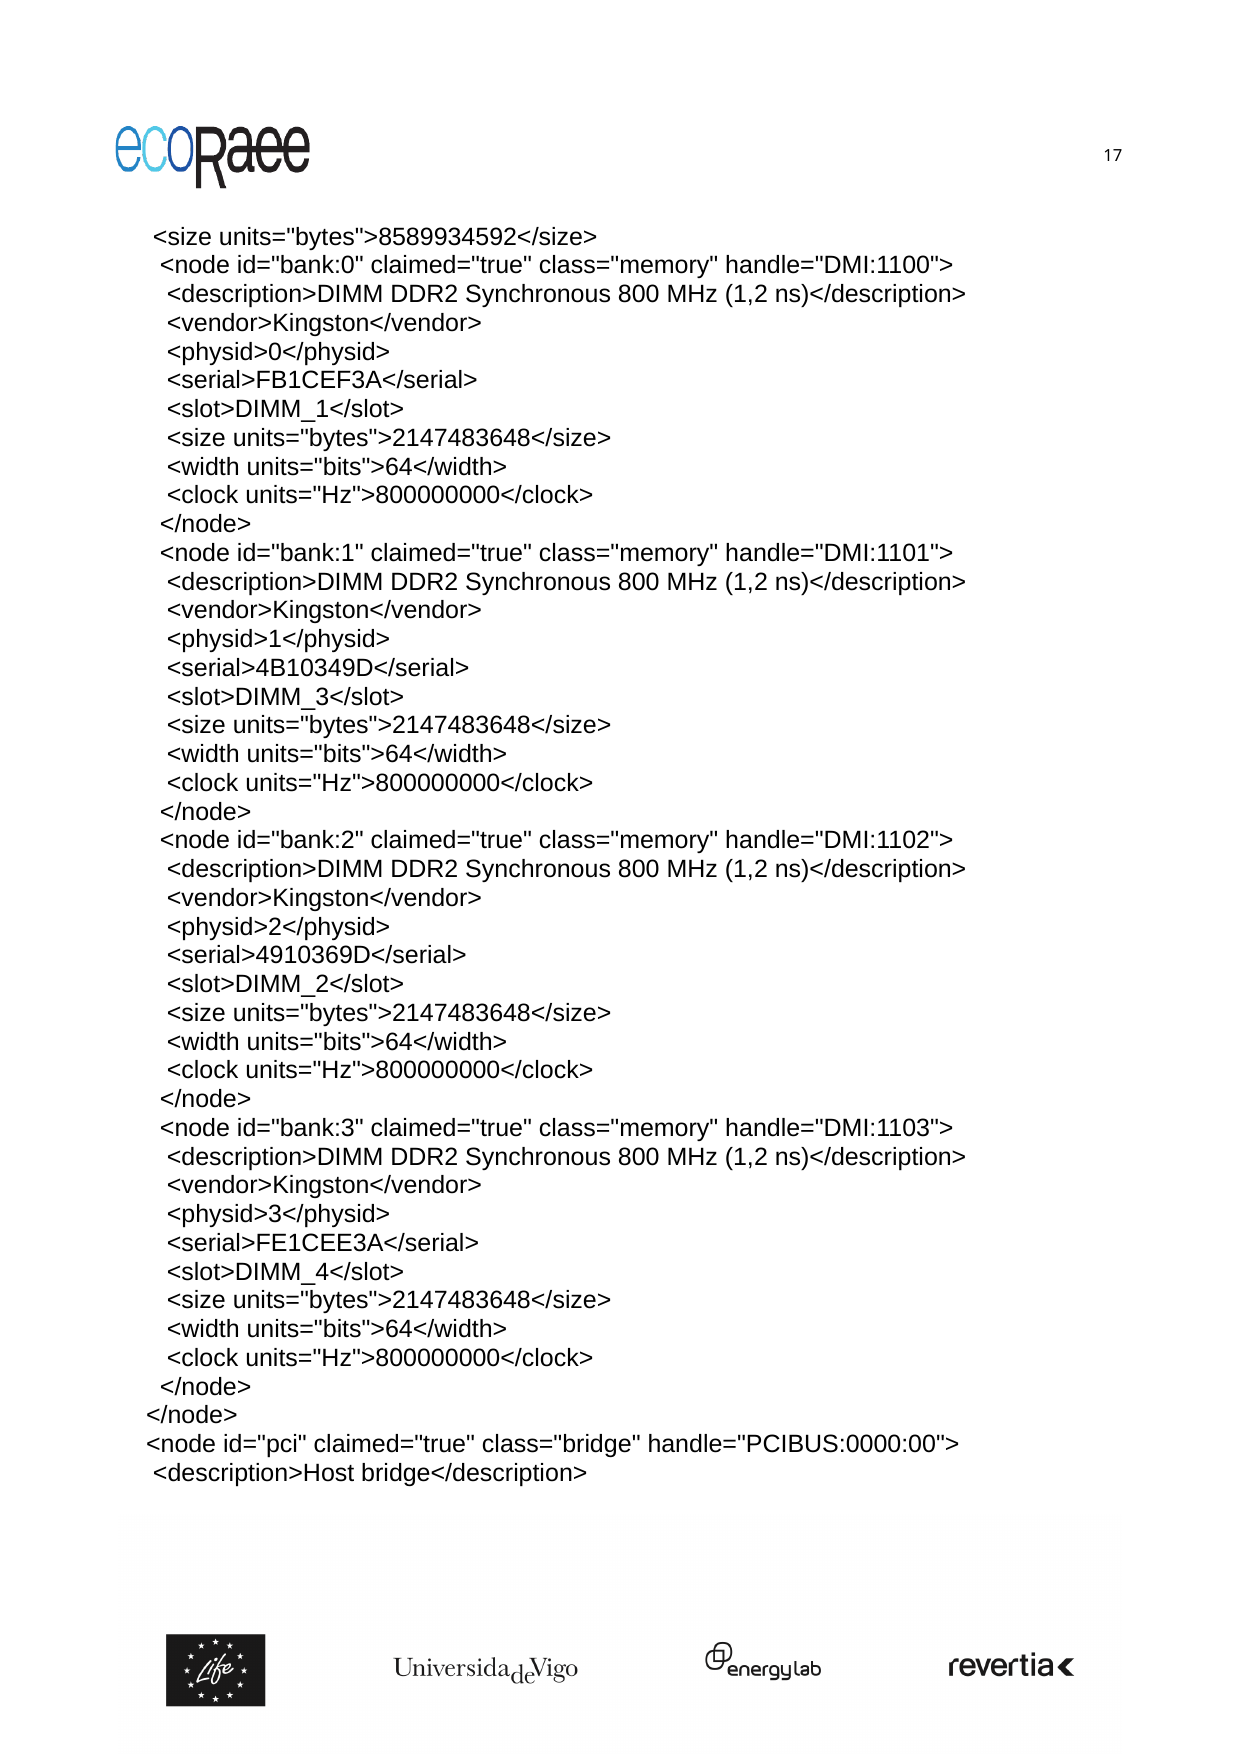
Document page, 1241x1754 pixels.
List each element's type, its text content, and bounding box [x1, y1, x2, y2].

picture [118, 1514, 1123, 1754]
picture [114, 124, 311, 190]
text <size units="bytes">8589934592</size> <node id="bank:0" claimed="true" class="memory" handle="DMI:1100"> <description>DIMM DDR2 Synchronous 800 MHz (1,2 ns)</description> <vendor>Kingston</vendor> <physid>0</physid> <serial>FB1CEF3A</serial> <slot>DIMM_1</slot> <size units="bytes">2147483648</size> <width units="bits">64</width> <clock units="Hz">800000000</clock> </node> <node id="bank:1" claimed="true" class="memory" handle="DMI:1101"> <description>DIMM DDR2 Synchronous 800 MHz (1,2 ns)</description> <vendor>Kingston</vendor> <physid>1</physid> <serial>4B10349D</serial> <slot>DIMM_3</slot> <size units="bytes">2147483648</size> <width units="bits">64</width> <clock units="Hz">800000000</clock> </node> <node id="bank:2" claimed="true" class="memory" handle="DMI:1102"> <description>DIMM DDR2 Synchronous 800 MHz (1,2 ns)</description> <vendor>Kingston</vendor> <physid>2</physid> <serial>4910369D</serial> <slot>DIMM_2</slot> <size units="bytes">2147483648</size> <width units="bits">64</width> <clock units="Hz">800000000</clock> </node> <node id="bank:3" claimed="true" class="memory" handle="DMI:1103"> <description>DIMM DDR2 Synchronous 800 MHz (1,2 ns)</description> <vendor>Kingston</vendor> <physid>3</physid> <serial>FE1CEE3A</serial> <slot>DIMM_4</slot> <size units="bytes">2147483648</size> <width units="bits">64</width> <clock units="Hz">800000000</clock> </node> </node> <node id="pci" claimed="true" class="bridge" handle="PCIBUS:0000:00"> <description>Host bridge</description> [118, 221, 1122, 1486]
